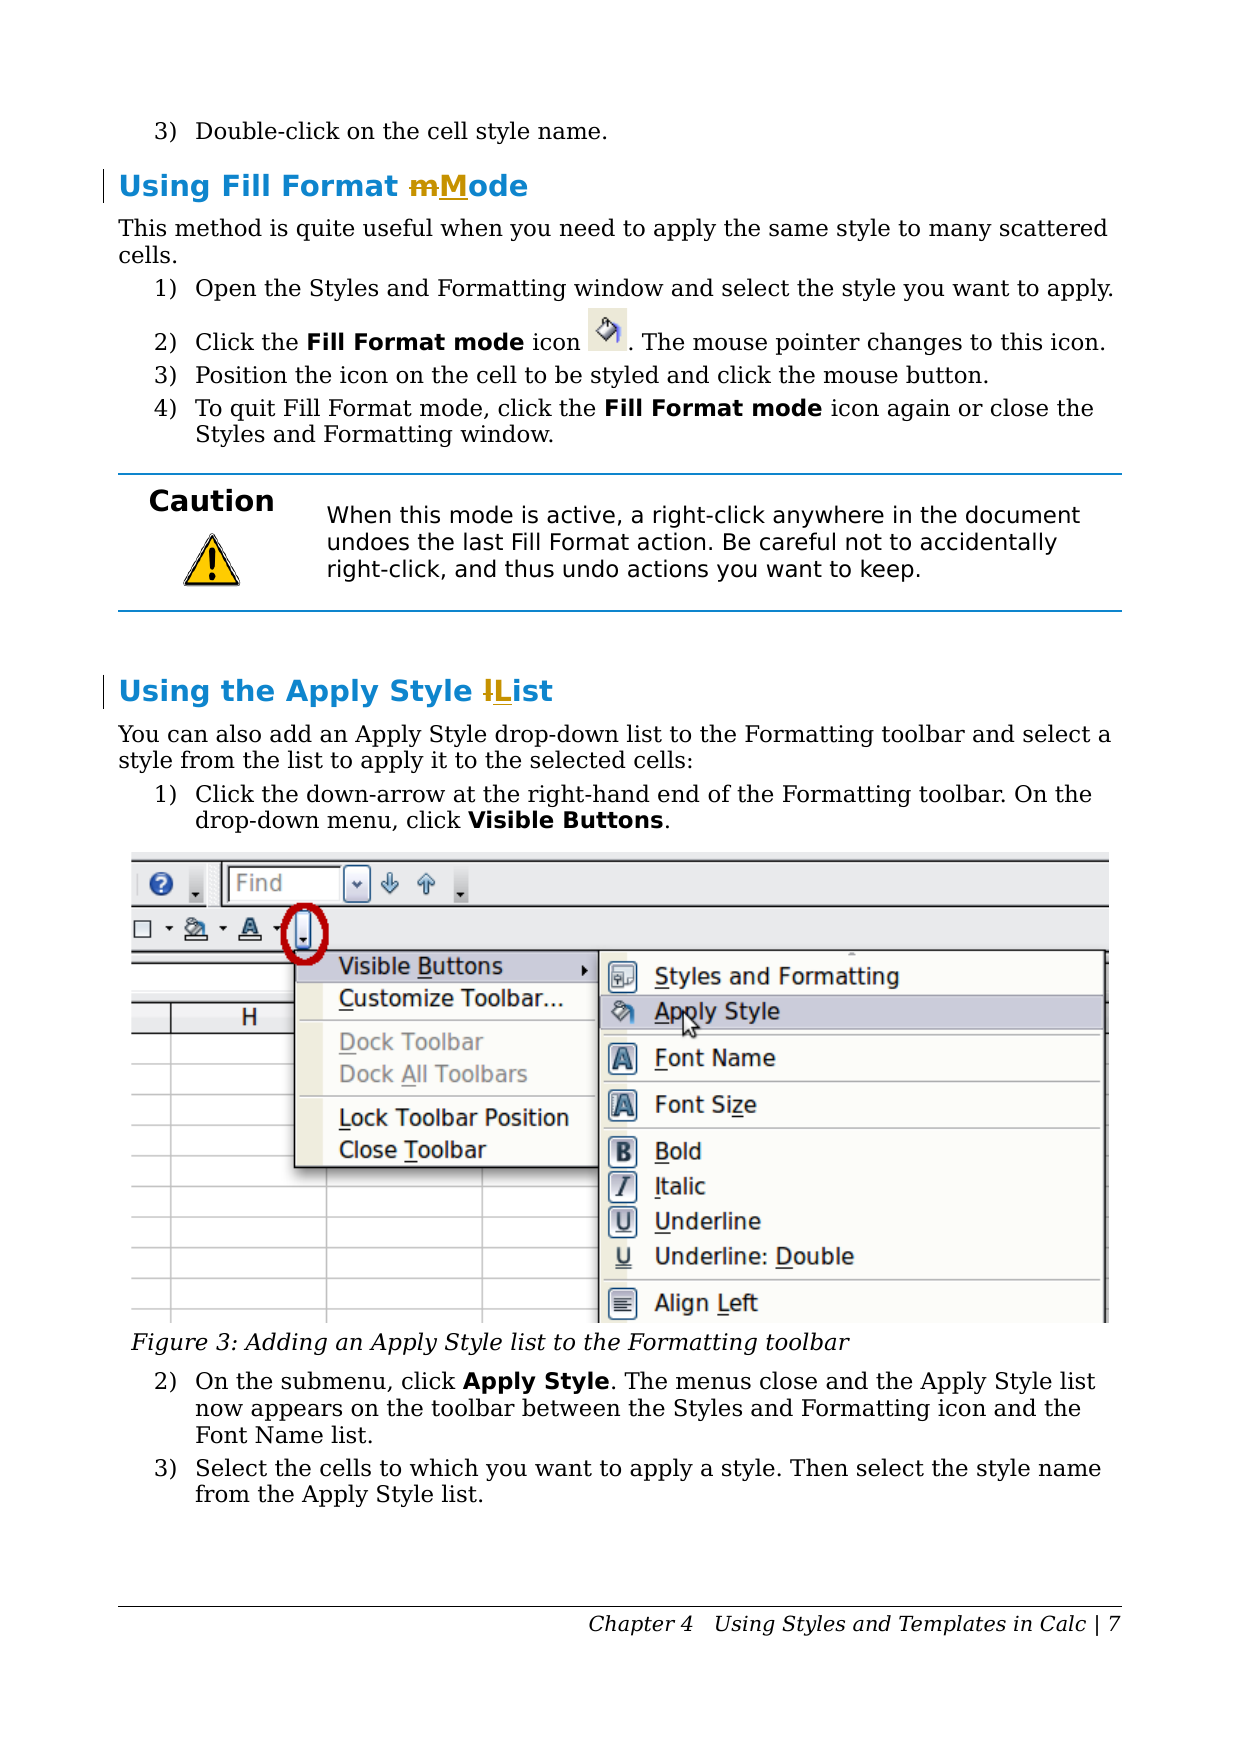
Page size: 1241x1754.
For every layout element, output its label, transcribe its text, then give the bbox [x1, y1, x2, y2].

list Click the down-arrow at the right-hand end of the Formatting toolbar. On the drop-down menu, click Visible Buttons. [177, 781, 1122, 834]
list Select the cells to which you want to apply a style. Then select the style name from the Apply Style list. [177, 1455, 1122, 1508]
list You can also add an Apply Style drop-down list to the Formatting toolbar and select a style from the list to apply it to the selected cells: [118, 721, 1122, 774]
picture [588, 308, 628, 351]
picture [179, 529, 244, 590]
list Open the Styles and Formatting window and select the style you want to apply. [177, 275, 1122, 302]
table_header Caution [118, 475, 305, 610]
text Figure 3: Adding an Apply Style list to the Formatting toolbar [131, 1329, 1109, 1356]
subtitle Using the Apply Style List [118, 675, 1122, 709]
list Position the icon on the cell to be styled and click the mouse button. [177, 362, 1122, 388]
subtitle Using Fill Format Mode [118, 169, 1122, 203]
list This method is quite useful when you need to apply the same style to many scattered cells. [118, 215, 1122, 269]
picture [131, 852, 1109, 1323]
list On the submenu, click Apply Style. The menus close and the Apply Style list now appears on the toolbar between the Styles and Formatting icon and the Font Name list. [177, 1368, 1122, 1448]
list To quit Fill Format mode, click the Fill Format mode icon again or close the Styles and Formatting window. [177, 395, 1122, 448]
list Click the Fill Format mode icon . The mouse pointer changes to this icon. [177, 308, 1122, 356]
list Double-click on the cell style name. [177, 118, 1122, 145]
table_header When this mode is active, a right-click anywhere in the document undoes the last Fill Format action. Be careful not to accidentally right-click, and thus undo actions you want to keep. [305, 475, 1122, 610]
